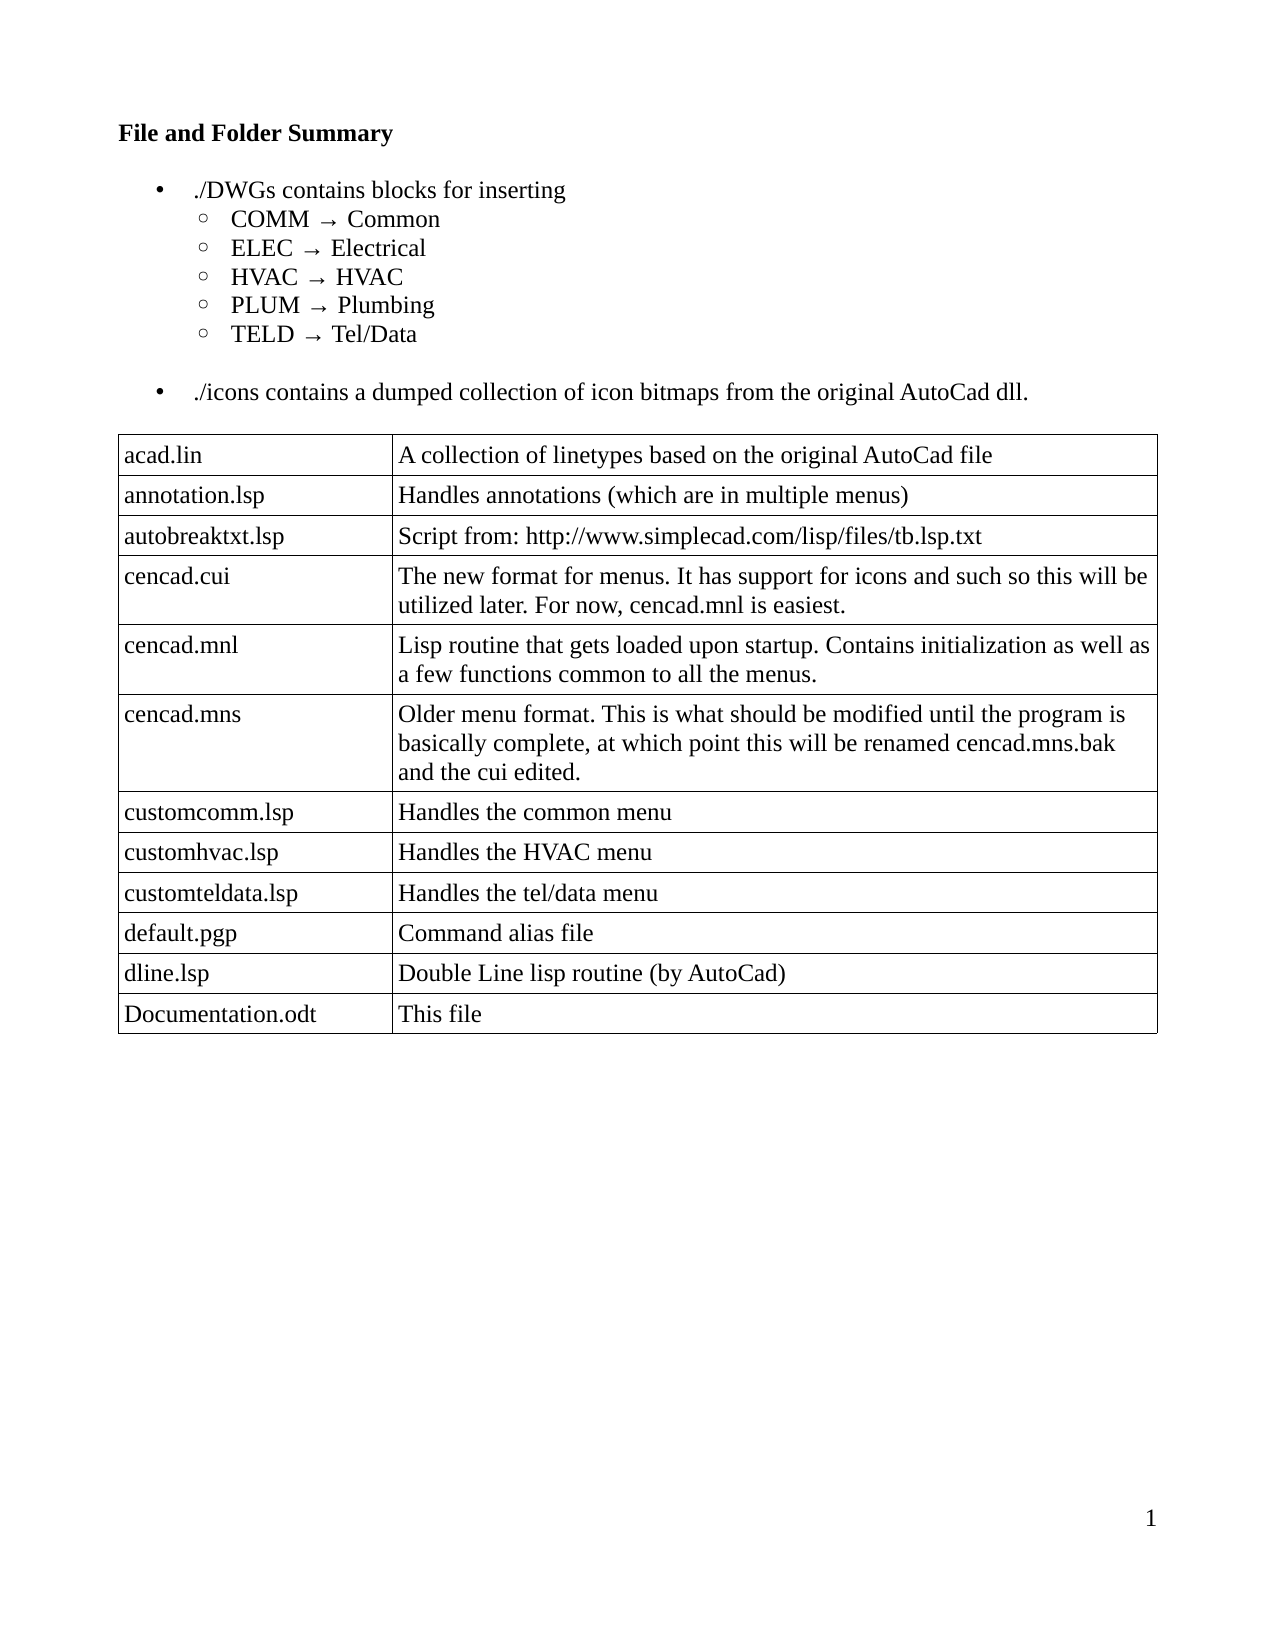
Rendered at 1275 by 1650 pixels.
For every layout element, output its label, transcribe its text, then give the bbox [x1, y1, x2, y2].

list TELD → Tel/Data [193, 319, 1157, 377]
table_cell Handles annotations (which are in multiple menus) [393, 476, 1157, 515]
table_cell Handles the HVAC menu [393, 833, 1157, 872]
table_cell customteldata.lsp [119, 873, 392, 912]
table_cell customcomm.lsp [119, 792, 392, 832]
table_cell cencad.mns [119, 695, 392, 791]
table_cell default.pgp [119, 913, 392, 952]
list ELEC → Electrical [193, 233, 1157, 262]
table_cell Documentation.odt [119, 994, 392, 1033]
table_cell cencad.mnl [119, 625, 392, 693]
table_cell Handles the common menu [393, 792, 1157, 832]
table_cell The new format for menus. It has support for icons and such so this will be utilized later. For now, cencad.mnl is easiest. [393, 556, 1157, 624]
table_header acad.lin [119, 435, 392, 475]
table_cell Double Line lisp routine (by AutoCad) [393, 954, 1157, 993]
table_cell Older menu format. This is what should be modified until the program is basically complete, at which point this will be renamed cencad.mns.bak and the cui edited. [393, 695, 1157, 791]
table_header A collection of linetypes based on the original AutoCad file [393, 435, 1157, 475]
table_cell Script from: http://www.simplecad.com/lisp/files/tb.lsp.txt [393, 516, 1157, 555]
list ./DWGs contains blocks for inserting [156, 176, 1157, 204]
table_cell Lisp routine that gets loaded upon startup. Contains initialization as well as a few functions common to all the menus. [393, 625, 1157, 693]
table_cell customhvac.lsp [119, 833, 392, 872]
list HVAC → HVAC [193, 262, 1157, 291]
table_cell autobreaktxt.lsp [119, 516, 392, 555]
list COMM → Common [193, 204, 1157, 233]
text File and Folder Summary [118, 118, 1157, 147]
table_cell cencad.cui [119, 556, 392, 624]
table_cell This file [393, 994, 1157, 1033]
table_cell Command alias file [393, 913, 1157, 952]
table_cell dline.lsp [119, 954, 392, 993]
table_cell annotation.lsp [119, 476, 392, 515]
list ./icons contains a dumped collection of icon bitmaps from the original AutoCad dll. [156, 377, 1157, 406]
table_cell Handles the tel/data menu [393, 873, 1157, 912]
list PLUM → Plumbing [193, 291, 1157, 319]
